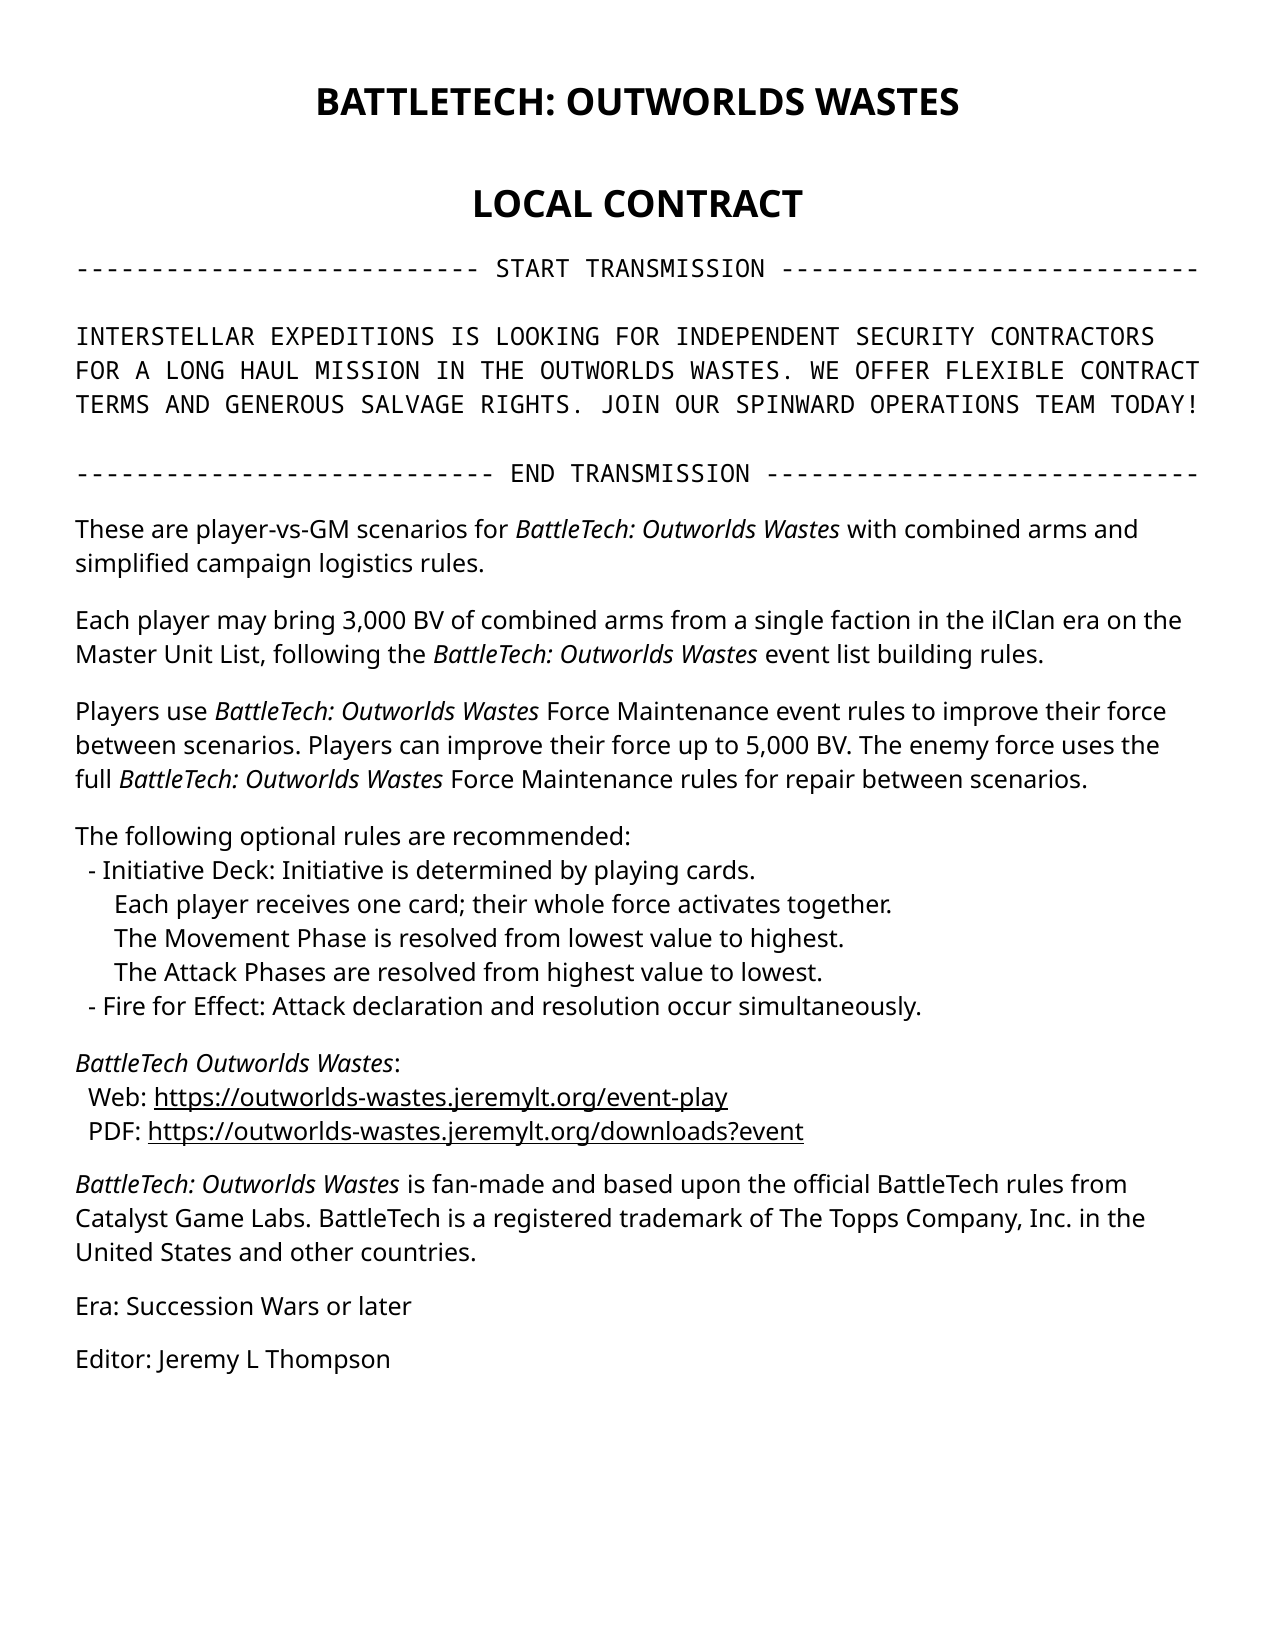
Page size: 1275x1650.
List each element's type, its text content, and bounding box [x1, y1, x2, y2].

text - Initiative Deck: Initiative is determined by playing cards. [75, 853, 1200, 887]
text INTERSTELLAR EXPEDITIONS IS LOOKING FOR INDEPENDENT SECURITY CONTRACTORS FOR A LONG HAUL MISSION IN THE OUTWORLDS WASTES. WE OFFER FLEXIBLE CONTRACT TERMS AND GENEROUS SALVAGE RIGHTS. JOIN OUR SPINWARD OPERATIONS TEAM TODAY! [75, 285, 1200, 421]
text The Movement Phase is resolved from lowest value to highest. [75, 921, 1200, 955]
text The following optional rules are recommended: [75, 818, 1200, 853]
subtitle LOCAL CONTRACT [75, 126, 1200, 228]
text BATTLETECH: OUTWORLDS WASTES [75, 75, 1200, 126]
text PDF: https://outworlds-wastes.jeremylt.org/downloads?event [75, 1114, 1200, 1148]
text Each player may bring 3,000 BV of combined arms from a single faction in the ilClan era on the Master Unit List, following the BattleTech: Outworlds Wastes event list building rules. [75, 603, 1200, 671]
text Editor: Jeremy L Thompson [75, 1342, 1200, 1376]
text --------------------------- START TRANSMISSION ---------------------------- [75, 251, 1200, 285]
text These are player-vs-GM scenarios for BattleTech: Outworlds Wastes with combined arms and simplified campaign logistics rules. [75, 512, 1200, 580]
text Each player receives one card; their whole force activates together. [75, 887, 1200, 921]
text BattleTech: Outworlds Wastes is fan-made and based upon the official BattleTech rules from Catalyst Game Labs. BattleTech is a registered trademark of The Topps Company, Inc. in the United States and other countries. [75, 1167, 1200, 1269]
text Era: Succession Wars or later [75, 1288, 1200, 1322]
text The Attack Phases are resolved from highest value to lowest. [75, 955, 1200, 989]
text Web: https://outworlds-wastes.jeremylt.org/event-play [75, 1080, 1200, 1114]
text BattleTech Outworlds Wastes: [75, 1046, 1200, 1080]
text ---------------------------- END TRANSMISSION ----------------------------- [75, 421, 1200, 489]
text Players use BattleTech: Outworlds Wastes Force Maintenance event rules to improve their force between scenarios. Players can improve their force up to 5,000 BV. The enemy force uses the full BattleTech: Outworlds Wastes Force Maintenance rules for repair between scenarios. [75, 694, 1200, 796]
text - Fire for Effect: Attack declaration and resolution occur simultaneously. [75, 989, 1200, 1023]
